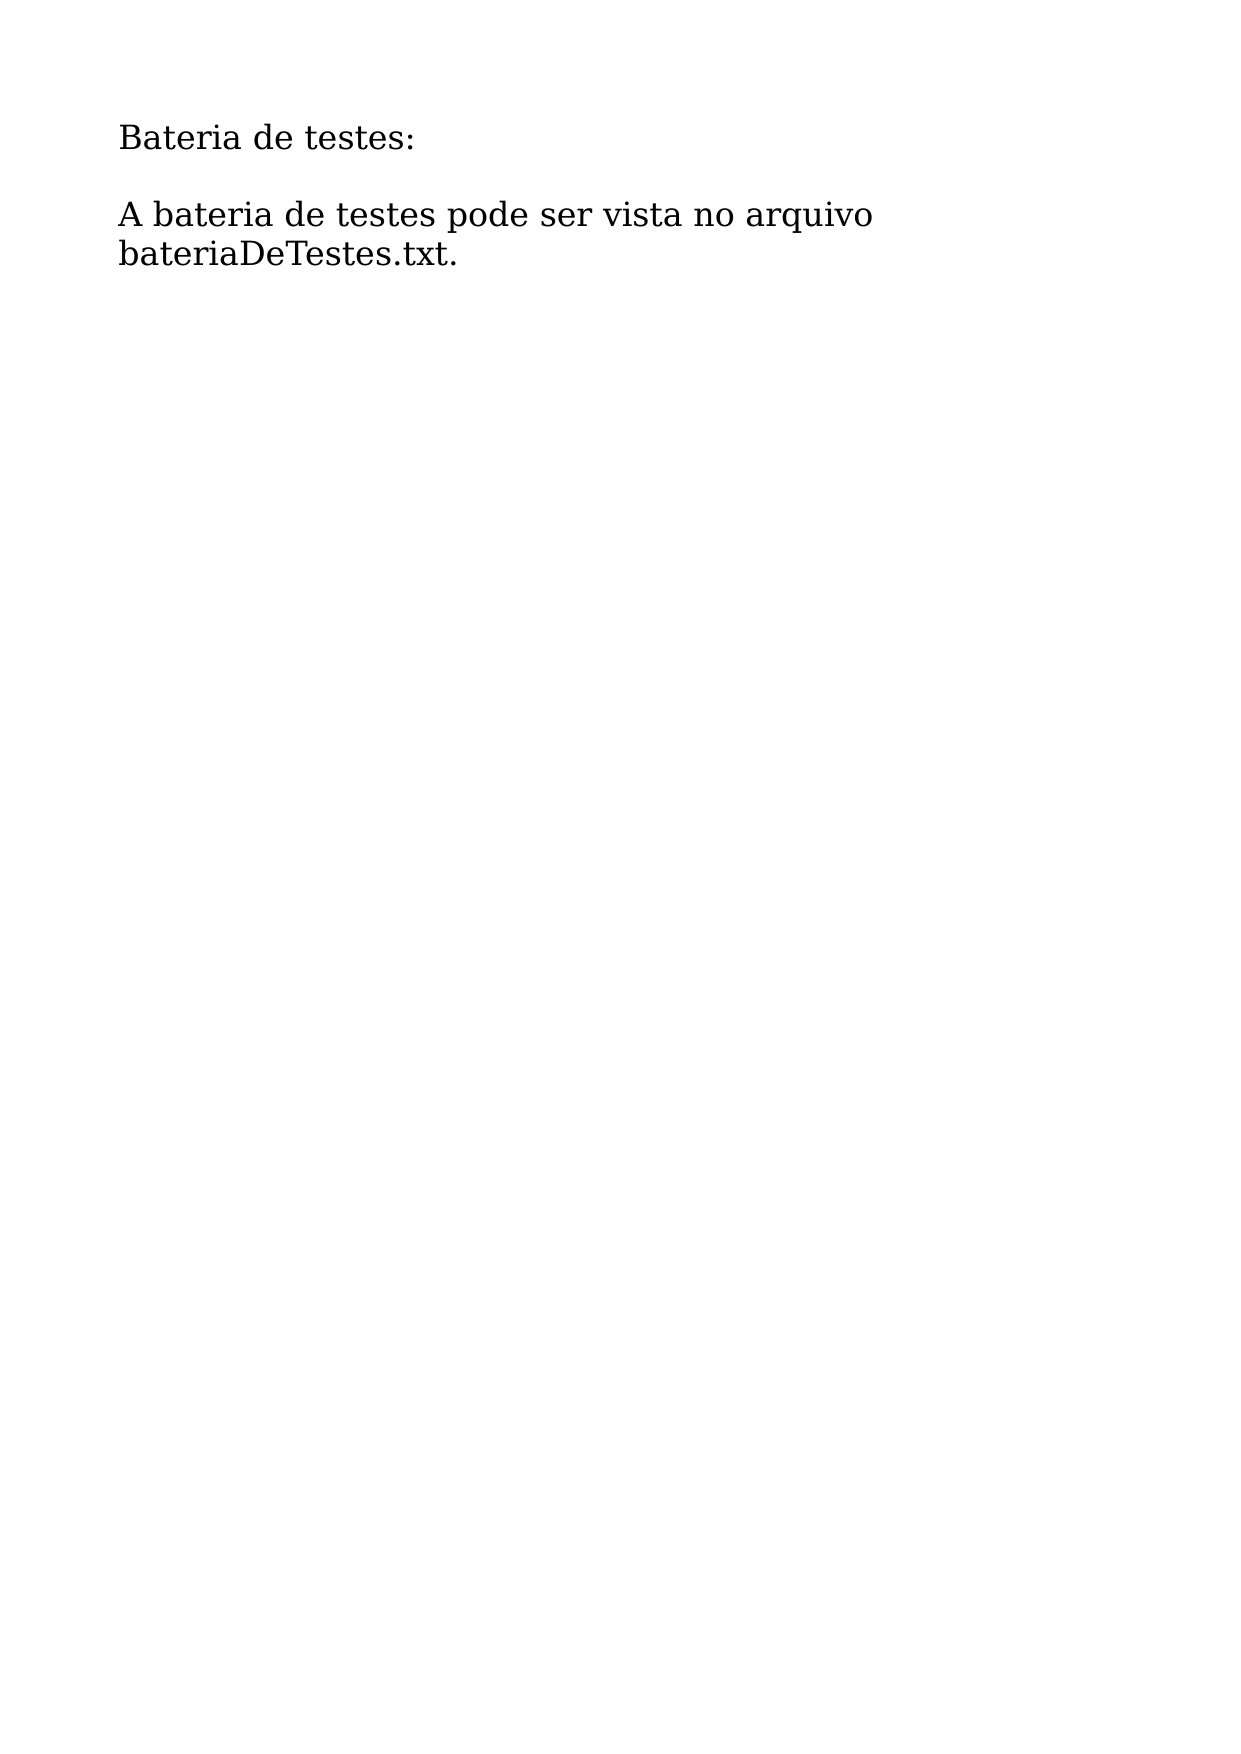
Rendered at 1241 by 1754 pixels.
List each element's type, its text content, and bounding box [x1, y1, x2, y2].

text Bateria de testes: [118, 118, 1122, 157]
text A bateria de testes pode ser vista no arquivo bateriaDeTestes.txt. [118, 196, 1122, 273]
